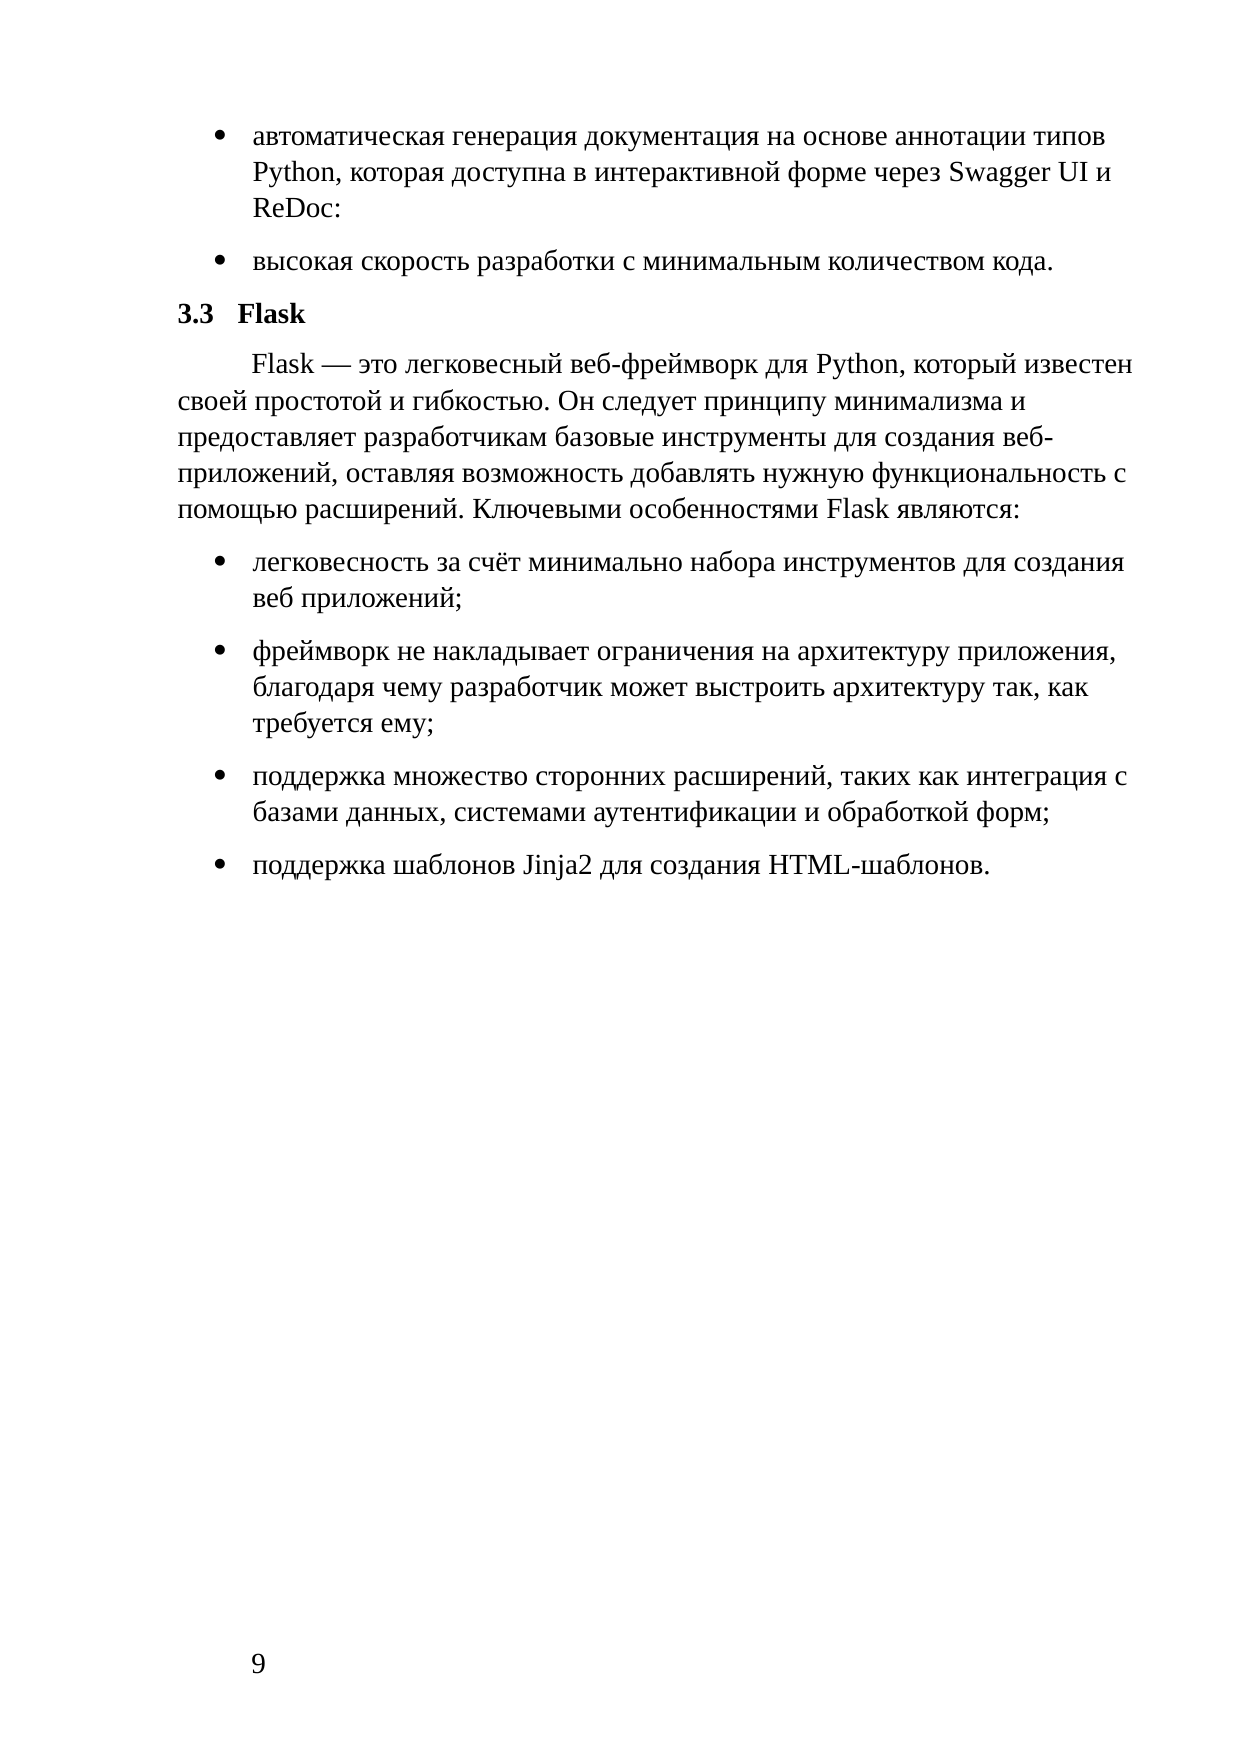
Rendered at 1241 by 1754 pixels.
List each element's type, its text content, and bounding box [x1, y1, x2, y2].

list легковесность за счёт минимально набора инструментов для создания веб приложений; [215, 544, 1152, 614]
list поддержка множество сторонних расширений, таких как интеграция с базами данных, системами аутентификации и обработкой форм; [215, 758, 1152, 828]
text Flask — это легковесный веб-фреймворк для Python, который известен своей простотой и гибкостью. Он следует принципу минимализма и предоставляет разработчикам базовые инструменты для создания веб-приложений, оставляя возможность добавлять нужную функциональность с помощью расширений. Ключевыми особенностями Flask являются: [177, 347, 1152, 525]
list высокая скорость разработки с минимальным количеством кода. [215, 243, 1152, 277]
subtitle Flask [177, 296, 1152, 330]
list фреймворк не накладывает ограничения на архитектуру приложения, благодаря чему разработчик может выстроить архитектуру так, как требуется ему; [215, 633, 1152, 739]
list автоматическая генерация документация на основе аннотации типов Python, которая доступна в интерактивной форме через Swagger UI и ReDoc: [215, 118, 1152, 224]
list поддержка шаблонов Jinja2 для создания HTML-шаблонов. [215, 847, 1152, 881]
